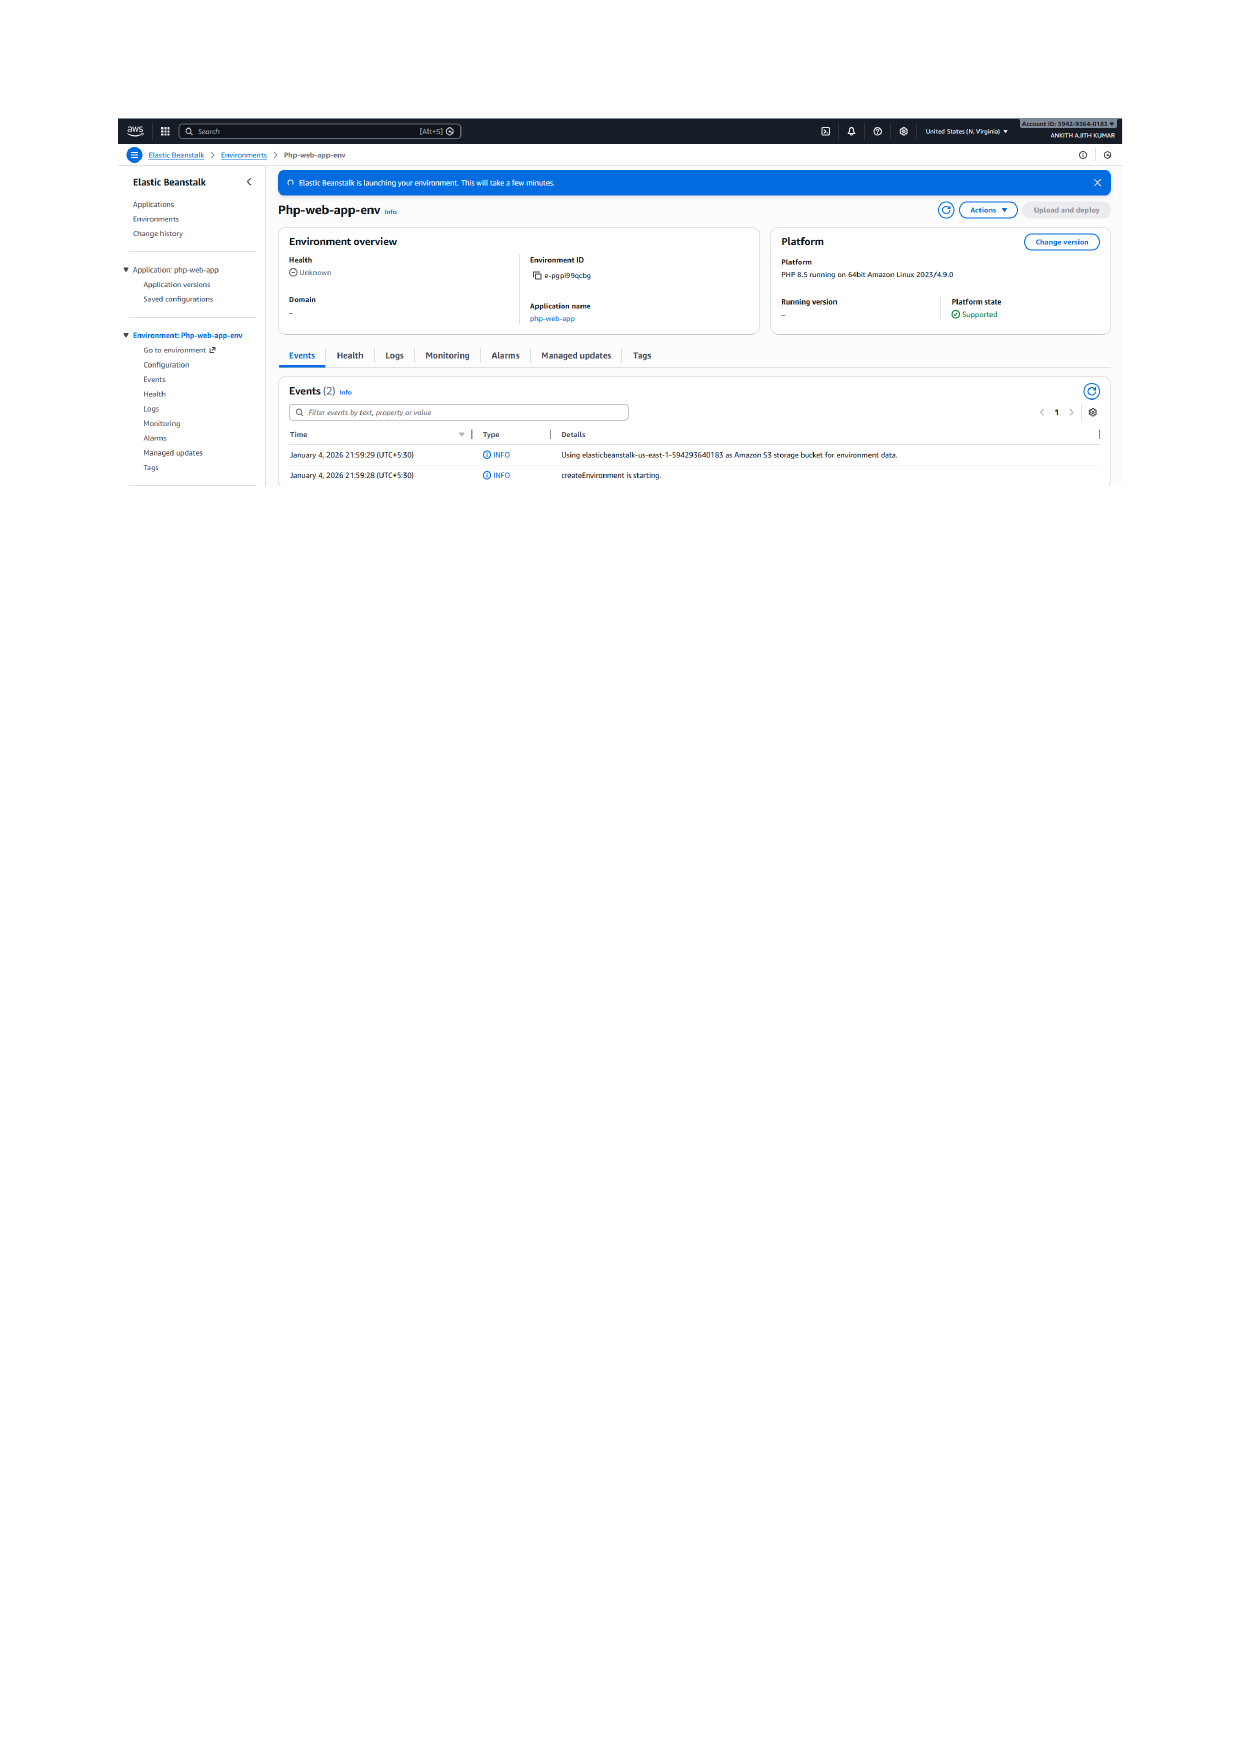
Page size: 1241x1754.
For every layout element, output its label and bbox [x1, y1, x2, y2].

picture [118, 118, 1123, 486]
